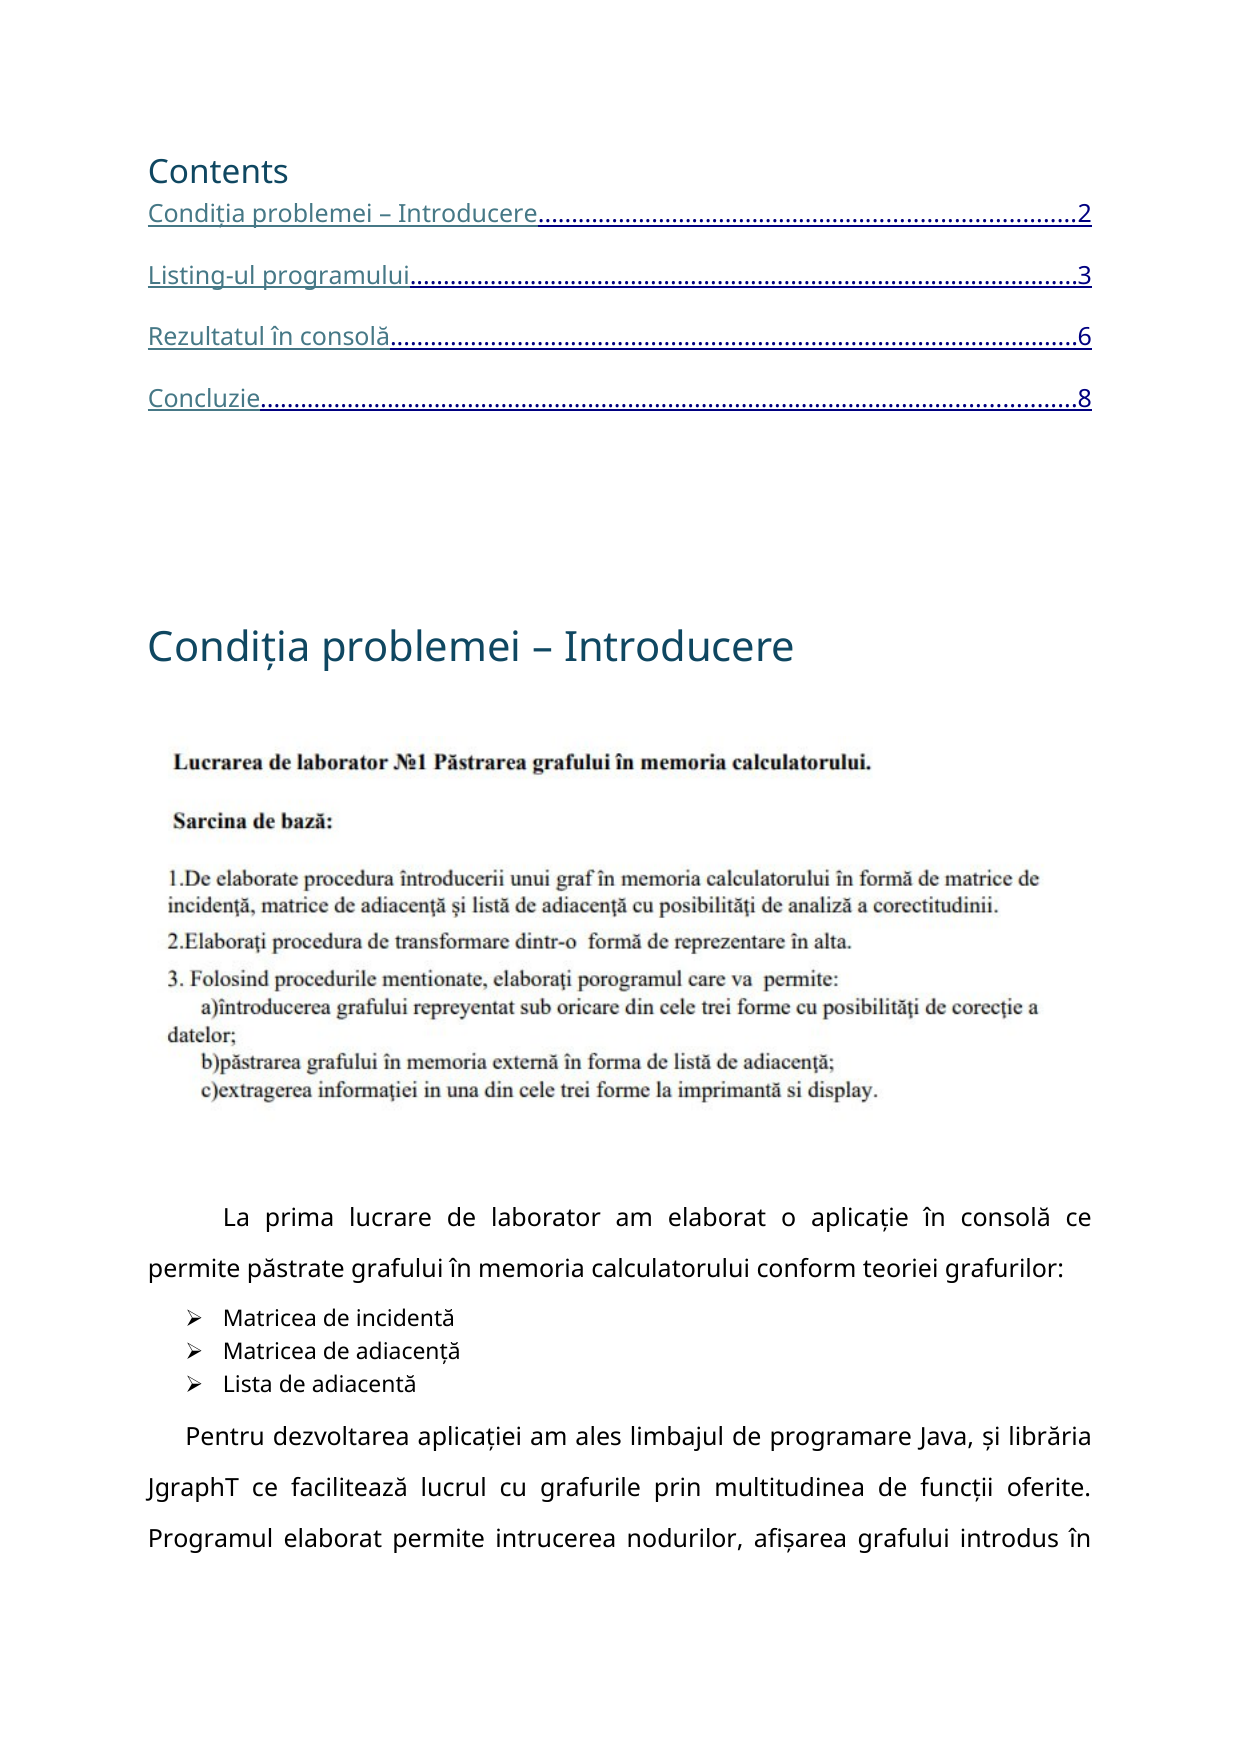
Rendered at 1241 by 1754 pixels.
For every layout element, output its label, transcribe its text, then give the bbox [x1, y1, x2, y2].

list Matricea de adiacență [185, 1335, 1093, 1366]
subtitle Condiția problemei – Introducere [148, 617, 1093, 673]
list Lista de adiacentă [185, 1368, 1093, 1399]
text Condiția problemei – Introducere 2 [148, 196, 1093, 230]
text Concluzie 8 [148, 381, 1093, 414]
text La prima lucrare de laborator am elaborat o aplicație în consolă ce permite păstrate grafului în memoria calculatorului conform teoriei grafurilor: [148, 1199, 1093, 1284]
text Rezultatul în consolă 6 [148, 319, 1093, 353]
text Pentru dezvoltarea aplicației am ales limbajul de programare Java, și librăria JgraphT ce facilitează lucrul cu grafurile prin multitudinea de funcții oferite. Programul elaborat permite intrucerea nodurilor, afișarea grafului introdus în [148, 1418, 1093, 1554]
text Listing-ul programului 3 [148, 258, 1093, 292]
subtitle Contents [148, 148, 1093, 193]
list Matricea de incidentă [185, 1301, 1093, 1333]
